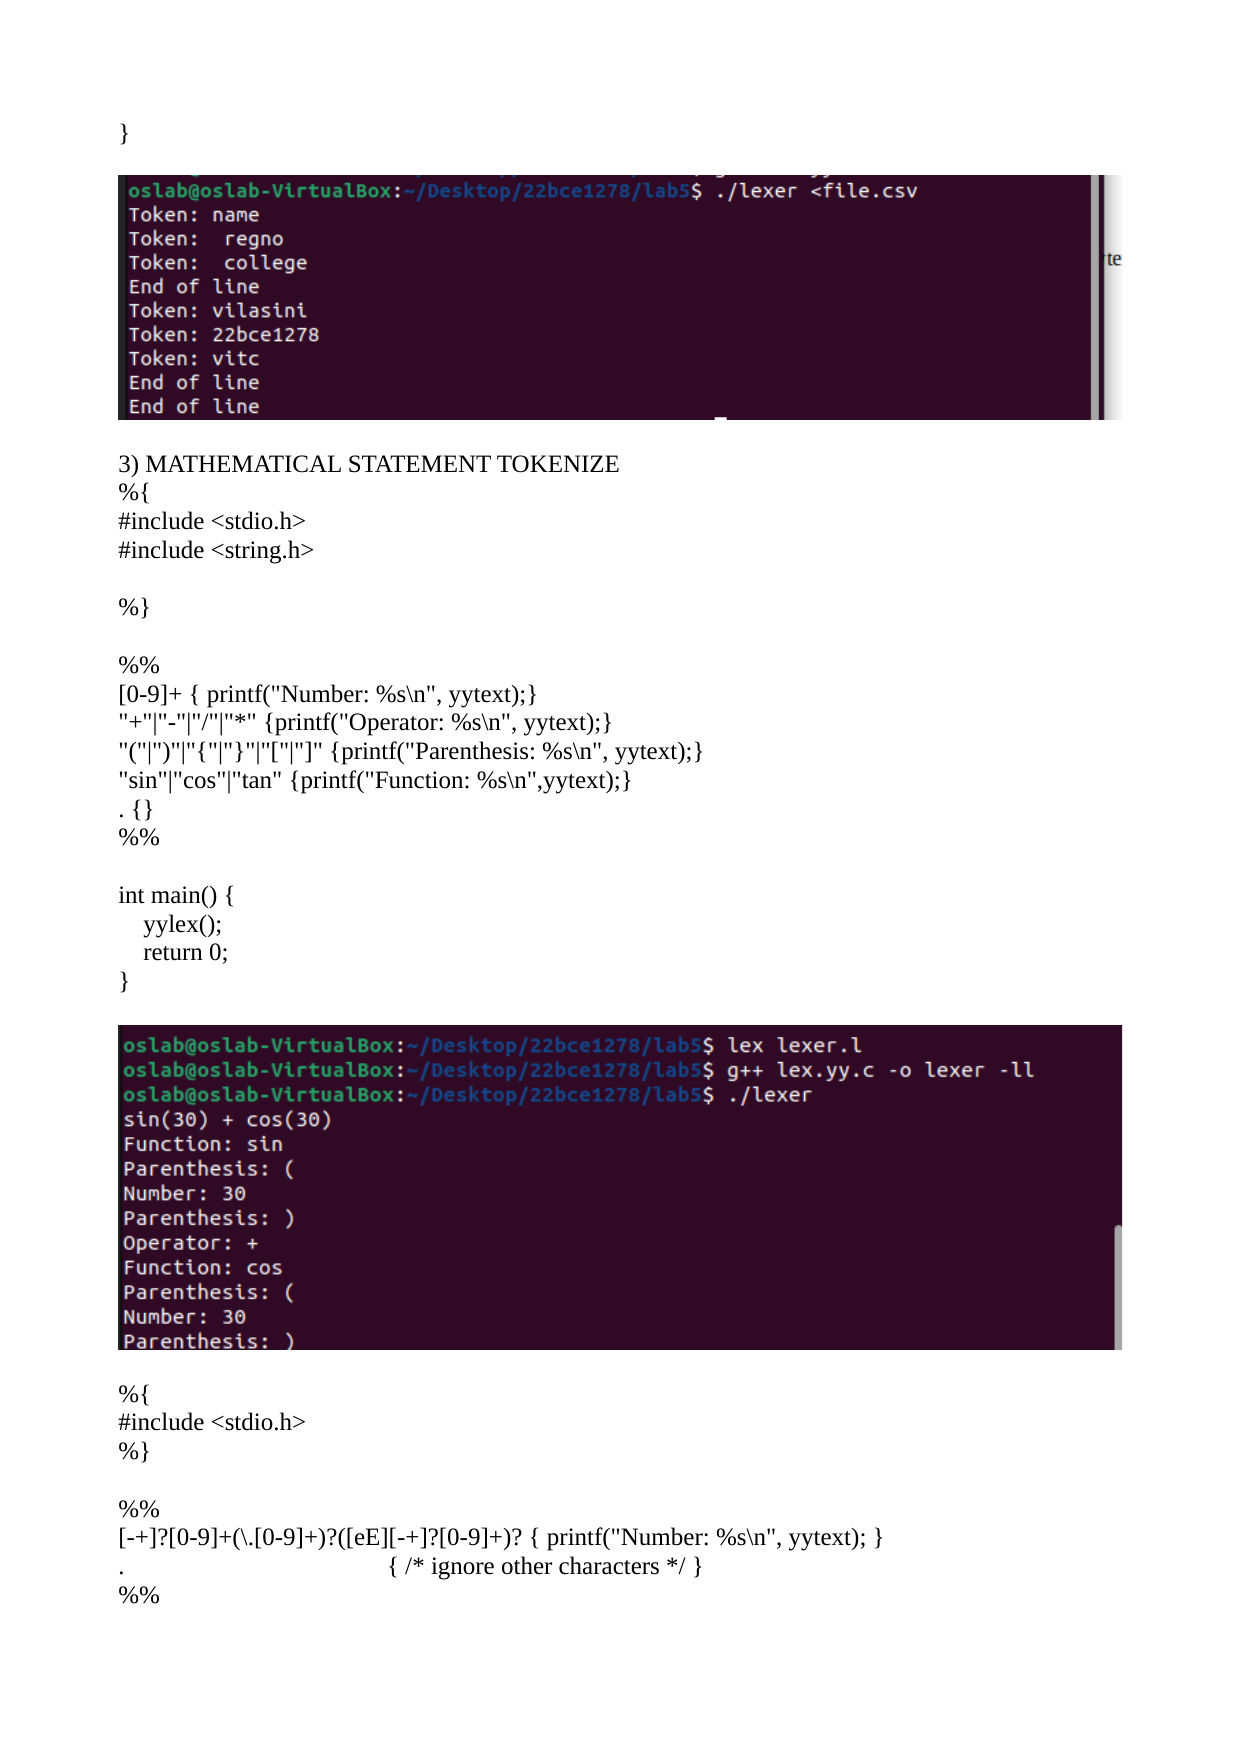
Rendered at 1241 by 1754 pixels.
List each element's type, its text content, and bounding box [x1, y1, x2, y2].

text "("|")"|"{"|"}"|"["|"]" {printf("Parenthesis: %s\n", yytext);} [118, 736, 1122, 765]
text . {} [118, 794, 1122, 822]
text return 0; [118, 937, 1122, 966]
text %% [118, 1580, 1122, 1609]
text "+"|"-"|"/"|"*" {printf("Operator: %s\n", yytext);} [118, 707, 1122, 736]
picture [118, 175, 1123, 420]
text 3) MATHEMATICAL STATEMENT TOKENIZE [118, 449, 1122, 477]
text %% [118, 650, 1122, 679]
text "sin"|"cos"|"tan" {printf("Function: %s\n",yytext);} [118, 765, 1122, 794]
text %} [118, 592, 1122, 621]
text . { /* ignore other characters */ } [118, 1551, 1122, 1580]
text } [118, 118, 1122, 147]
text %} [118, 1436, 1122, 1465]
text %{ [118, 1379, 1122, 1407]
text %% [118, 1494, 1122, 1522]
text [0-9]+ { printf("Number: %s\n", yytext);} [118, 679, 1122, 707]
text yylex(); [118, 909, 1122, 937]
text } [118, 966, 1122, 995]
text int main() { [118, 880, 1122, 909]
text %% [118, 822, 1122, 851]
text #include <string.h> [118, 535, 1122, 564]
text #include <stdio.h> [118, 506, 1122, 535]
picture [118, 1025, 1123, 1350]
text [-+]?[0-9]+(\.[0-9]+)?([eE][-+]?[0-9]+)? { printf("Number: %s\n", yytext); } [118, 1522, 1122, 1551]
text %{ [118, 477, 1122, 506]
text #include <stdio.h> [118, 1407, 1122, 1436]
